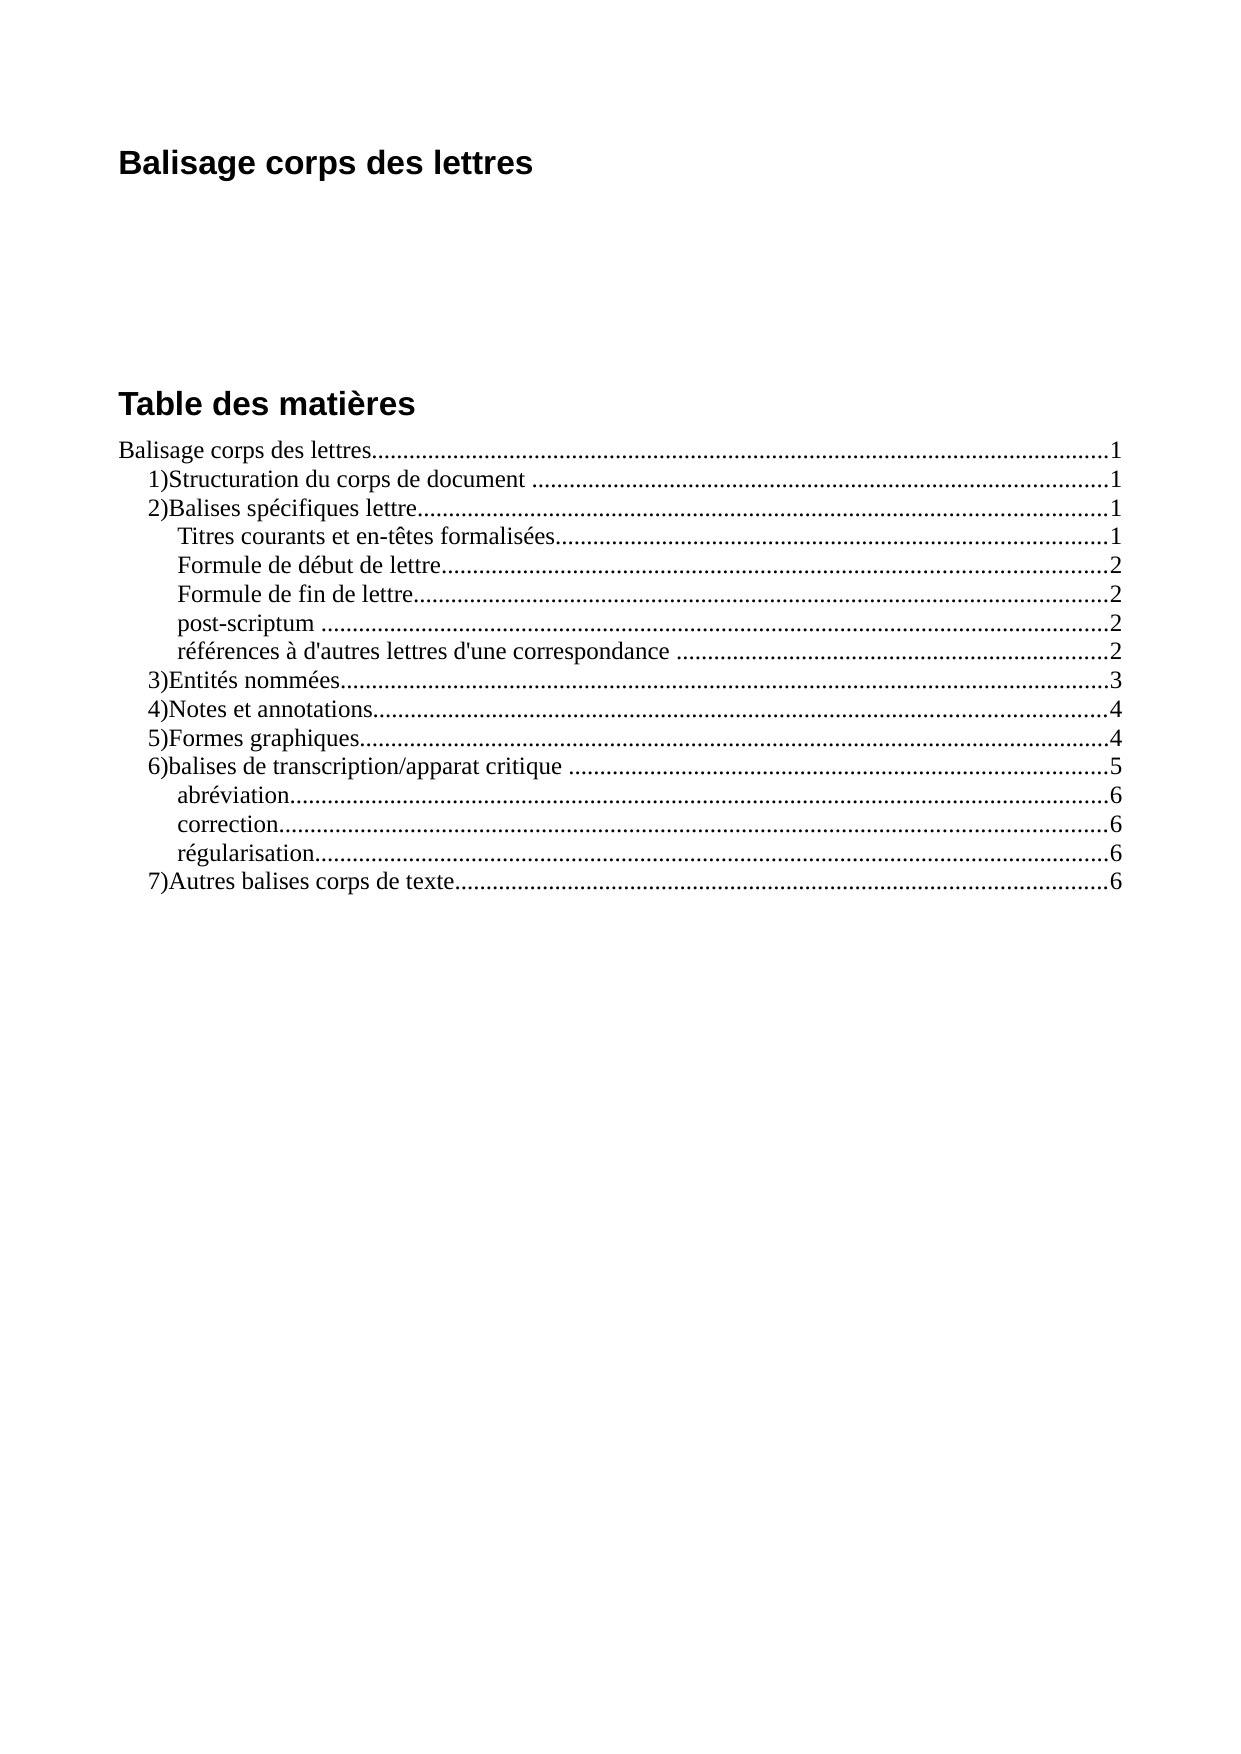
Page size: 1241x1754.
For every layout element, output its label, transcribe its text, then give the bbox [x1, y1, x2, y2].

subtitle Balisage corps des lettres [118, 143, 1122, 182]
text 7)Autres balises corps de texte 6 [148, 866, 1122, 895]
text régularisation 6 [177, 838, 1122, 866]
text 4)Notes et annotations 4 [148, 694, 1122, 723]
text 3)Entités nommées 3 [148, 665, 1122, 694]
text Balisage corps des lettres 1 [118, 435, 1122, 464]
text 1)Structuration du corps de document 1 [148, 464, 1122, 493]
text correction 6 [177, 809, 1122, 838]
text Formule de fin de lettre 2 [177, 579, 1122, 608]
text 6)balises de transcription/apparat critique 5 [148, 751, 1122, 780]
text abréviation 6 [177, 780, 1122, 809]
text 5)Formes graphiques 4 [148, 723, 1122, 751]
text 2)Balises spécifiques lettre 1 [148, 493, 1122, 521]
subtitle Table des matières [118, 384, 1122, 423]
text Titres courants et en-têtes formalisées 1 [177, 521, 1122, 550]
text Formule de début de lettre 2 [177, 550, 1122, 579]
text post-scriptum 2 [177, 608, 1122, 636]
text références à d'autres lettres d'une correspondance 2 [177, 636, 1122, 665]
